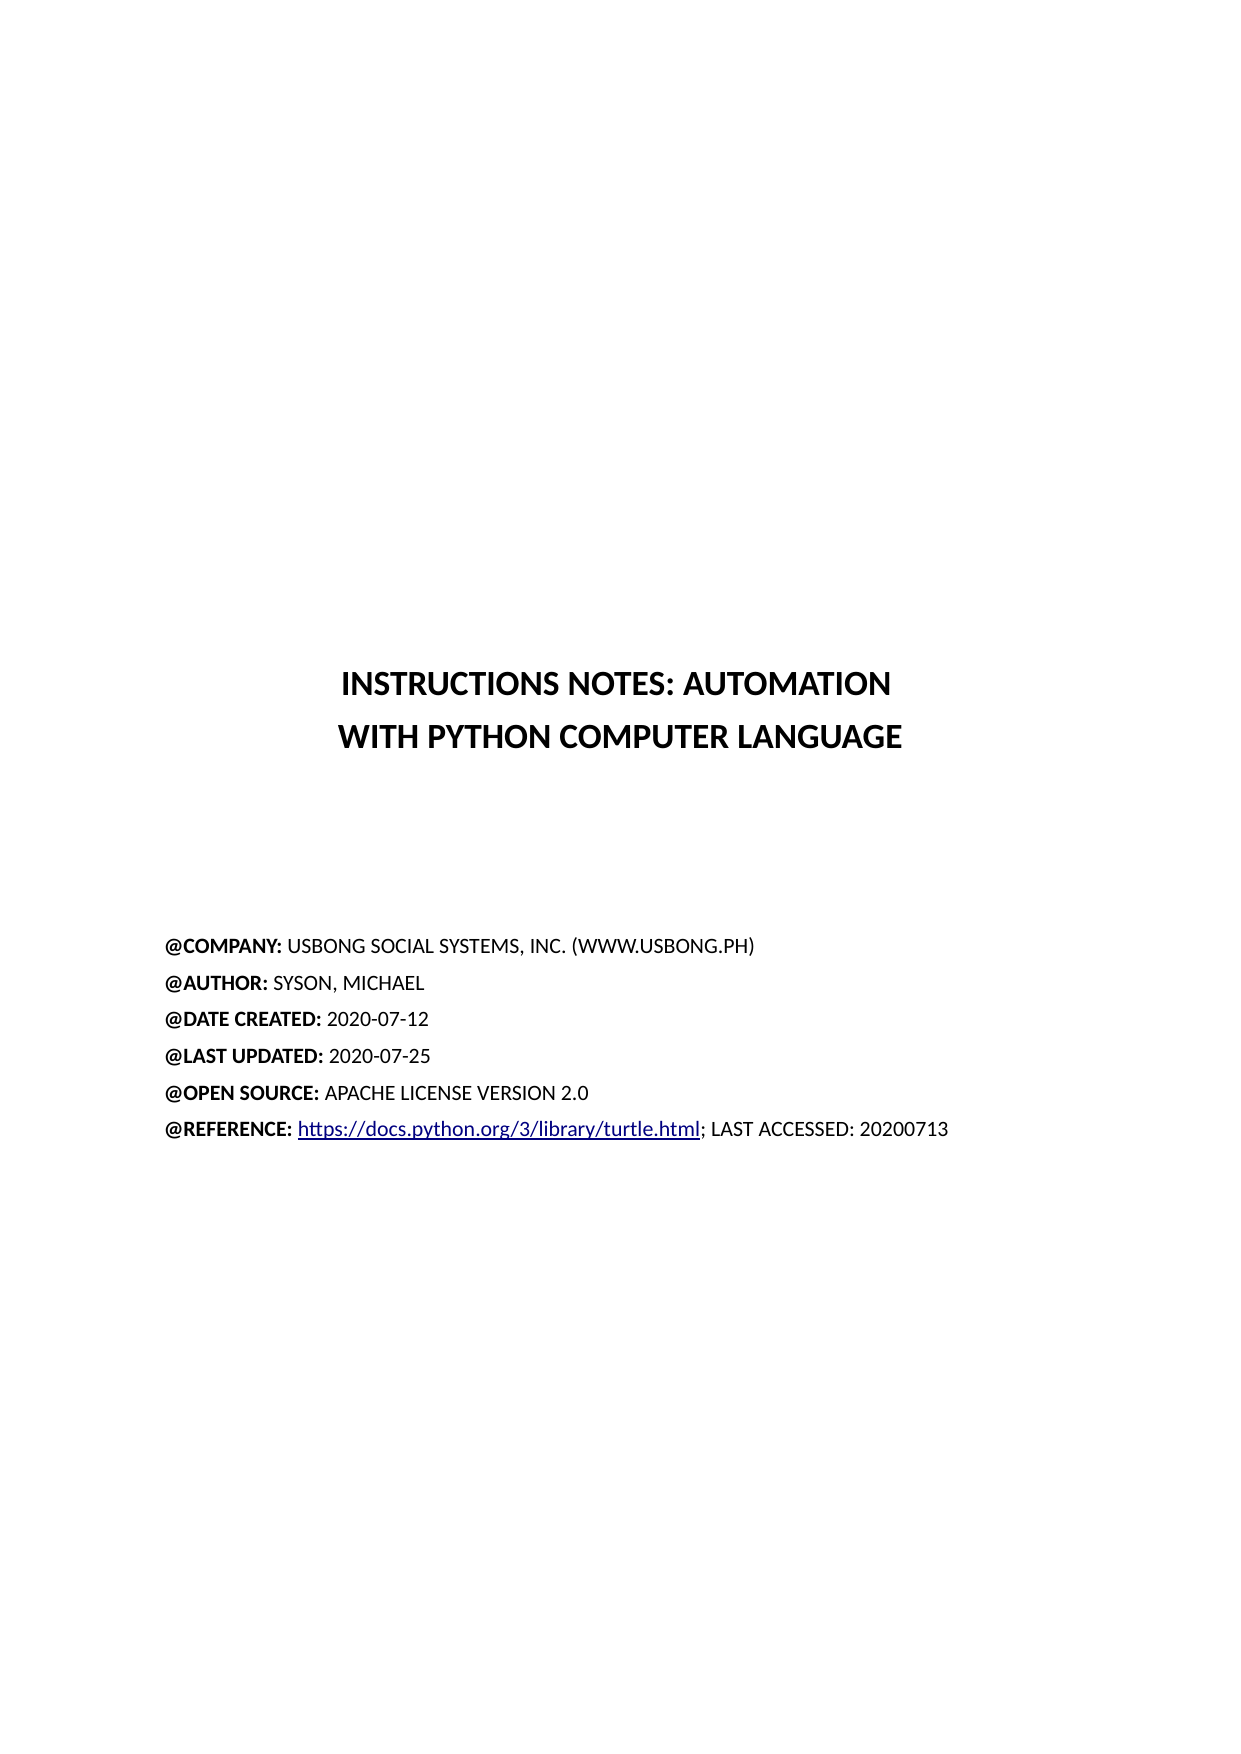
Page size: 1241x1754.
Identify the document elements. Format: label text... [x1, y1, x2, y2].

text @AUTHOR: SYSON, MICHAEL [163, 969, 1152, 996]
text @REFERENCE: https://docs.python.org/3/library/turtle.html; LAST ACCESSED: 20200713 [163, 1116, 1152, 1142]
text @OPEN SOURCE: APACHE LICENSE VERSION 2.0 [163, 1079, 1152, 1106]
text @DATE CREATED: 2020-07-12 [163, 1006, 1152, 1032]
text @COMPANY: USBONG SOCIAL SYSTEMS, INC. (WWW.USBONG.PH) [163, 932, 1152, 959]
text WITH PYTHON COMPUTER LANGUAGE [88, 714, 1152, 758]
text INSTRUCTIONS NOTES: AUTOMATION [88, 661, 1152, 704]
text @LAST UPDATED: 2020-07-25 [163, 1042, 1152, 1069]
